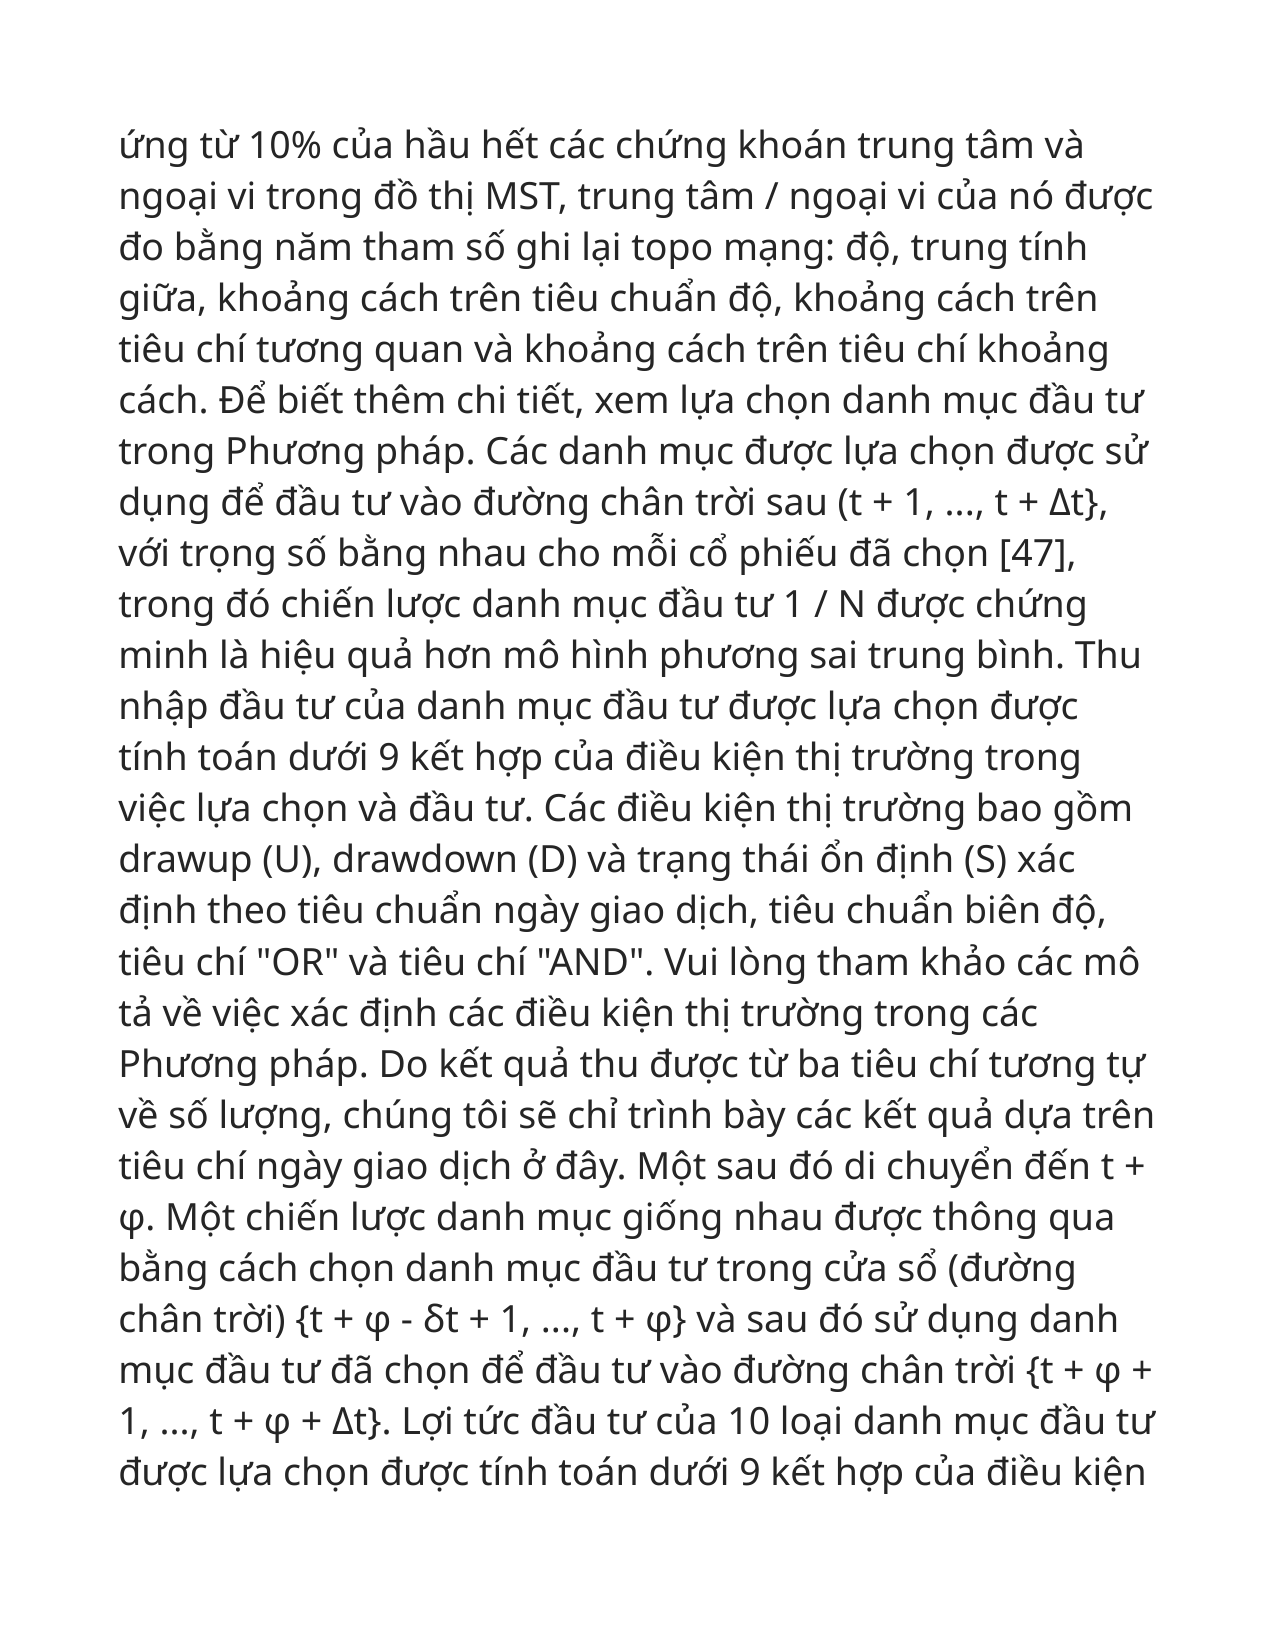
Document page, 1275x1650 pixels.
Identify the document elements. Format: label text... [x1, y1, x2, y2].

text ứng từ 10% của hầu hết các chứng khoán trung tâm và ngoại vi trong đồ thị MST, trung tâm / ngoại vi của nó được đo bằng năm tham số ghi lại topo mạng: độ, trung tính giữa, khoảng cách trên tiêu chuẩn độ, khoảng cách trên tiêu chí tương quan và khoảng cách trên tiêu chí khoảng cách. Để biết thêm chi tiết, xem lựa chọn danh mục đầu tư trong Phương pháp. Các danh mục được lựa chọn được sử dụng để đầu tư vào đường chân trời sau (t + 1, ..., t + Δt}, với trọng số bằng nhau cho mỗi cổ phiếu đã chọn [47], trong đó chiến lược danh mục đầu tư 1 / N được chứng minh là hiệu quả hơn mô hình phương sai trung bình. Thu nhập đầu tư của danh mục đầu tư được lựa chọn được tính toán dưới 9 kết hợp của điều kiện thị trường trong việc lựa chọn và đầu tư. Các điều kiện thị trường bao gồm drawup (U), drawdown (D) và trạng thái ổn định (S) xác định theo tiêu chuẩn ngày giao dịch, tiêu chuẩn biên độ, tiêu chí "OR" và tiêu chí "AND". Vui lòng tham khảo các mô tả về việc xác định các điều kiện thị trường trong các Phương pháp. Do kết quả thu được từ ba tiêu chí tương tự về số lượng, chúng tôi sẽ chỉ trình bày các kết quả dựa trên tiêu chí ngày giao dịch ở đây. Một sau đó di chuyển đến t + φ. Một chiến lược danh mục giống nhau được thông qua bằng cách chọn danh mục đầu tư trong cửa sổ (đường chân trời) {t + φ - δt + 1, ..., t + φ} và sau đó sử dụng danh mục đầu tư đã chọn để đầu tư vào đường chân trời {t + φ + 1, ..., t + φ + Δt}. Lợi tức đầu tư của 10 loại danh mục đầu tư được lựa chọn được tính toán dưới 9 kết hợp của điều kiện [118, 118, 1157, 1496]
